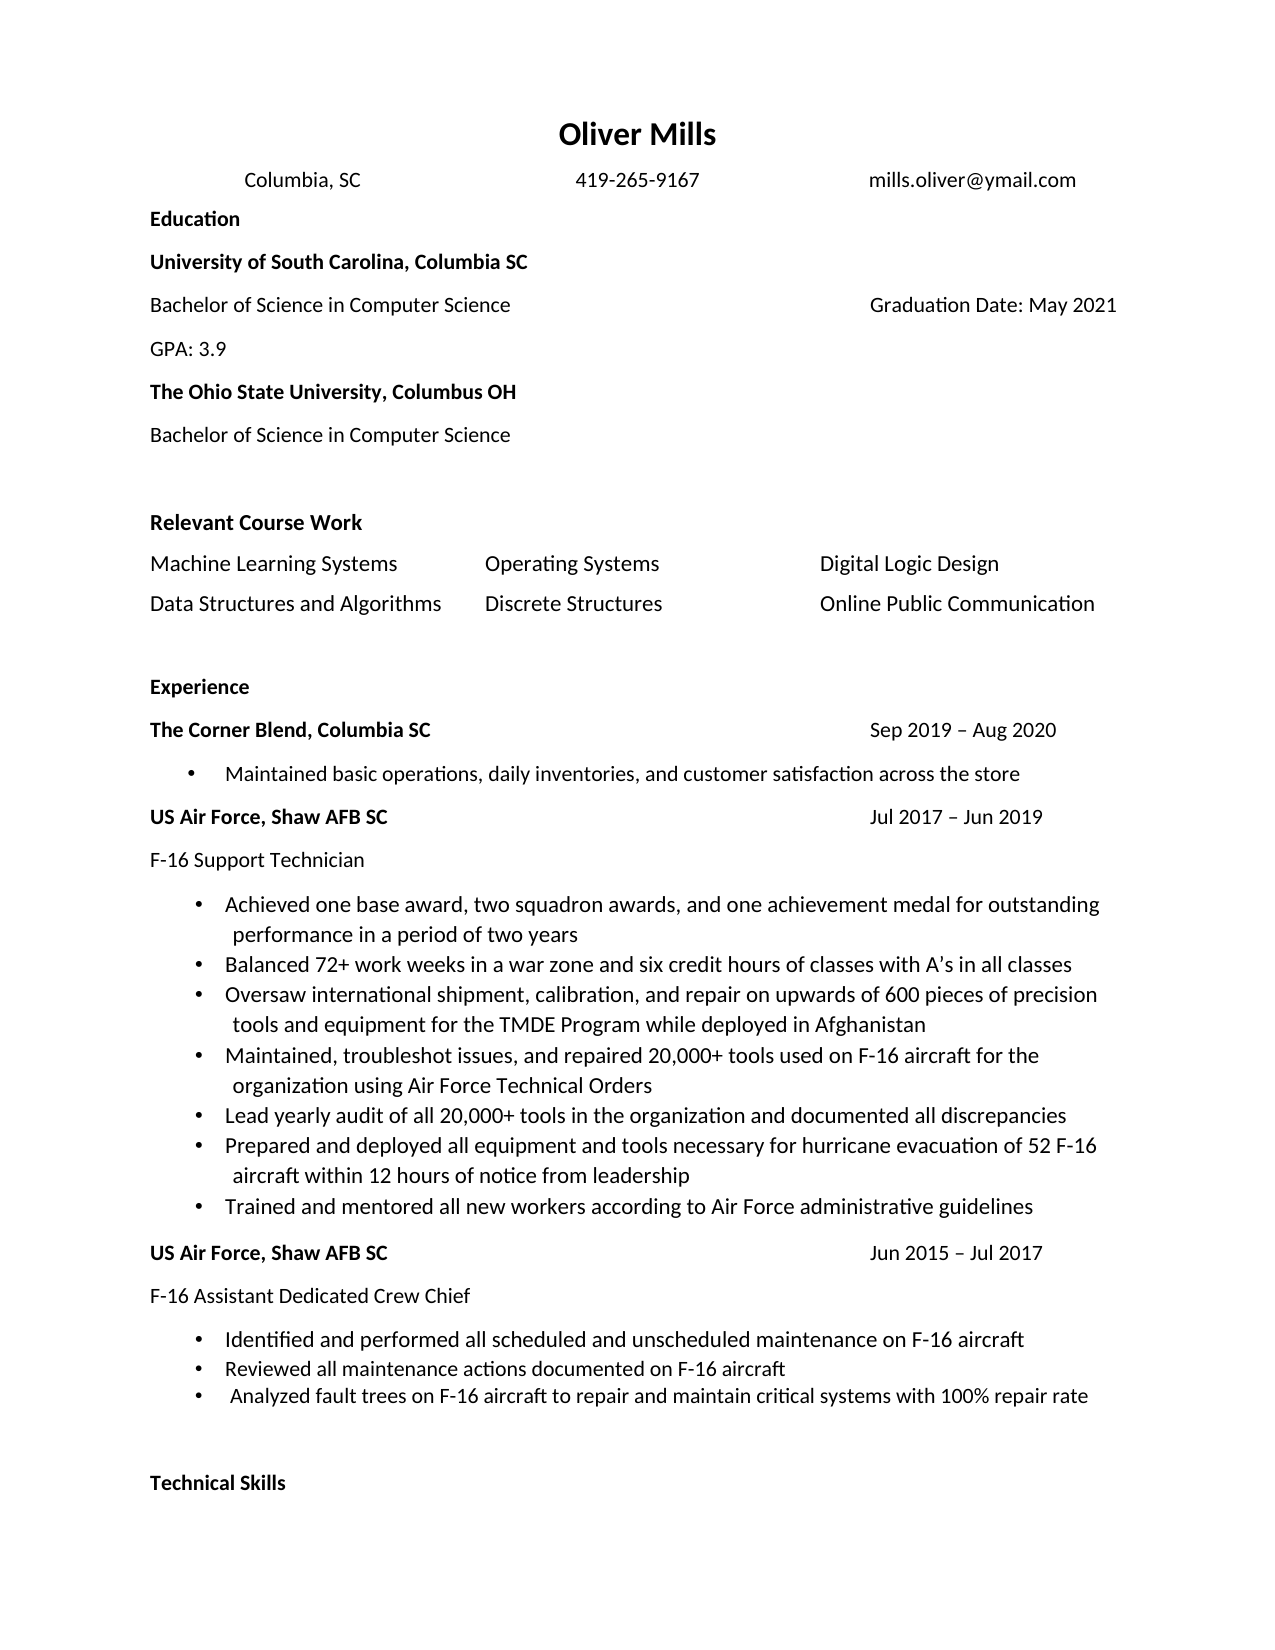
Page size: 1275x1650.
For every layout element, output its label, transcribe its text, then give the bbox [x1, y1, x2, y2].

list Analyzed fault trees on F-16 aircraft to repair and maintain critical systems with 100% repair rate [195, 1382, 1125, 1409]
text Bachelor of Science in Computer Science Graduation Date: May 2021 [150, 292, 1125, 318]
list Trained and mentored all new workers according to Air Force administrative guidelines [195, 1192, 1125, 1220]
text The Ohio State University, Columbus OH [150, 378, 1125, 405]
text Experience [150, 673, 1125, 700]
list Oversaw international shipment, calibration, and repair on upwards of 600 pieces of precision tools and equipment for the TMDE Program while deployed in Afghanistan [195, 980, 1125, 1039]
text mills.oliver@ymail.com [820, 166, 1125, 192]
text Online Public Communication [820, 589, 1125, 617]
text Digital Logic Design [820, 549, 1125, 577]
text The Corner Blend, Columbia SC Sep 2019 – Aug 2020 [150, 716, 1125, 743]
list Prepared and deployed all equipment and tools necessary for hurricane evacuation of 52 F-16 aircraft within 12 hours of notice from leadership [195, 1131, 1125, 1190]
text Operating Systems [485, 549, 790, 577]
text 419-265-9167 [485, 166, 790, 192]
list Lead yearly audit of all 20,000+ tools in the organization and documented all discrepancies [195, 1101, 1125, 1129]
text Bachelor of Science in Computer Science [150, 422, 1125, 448]
list Maintained basic operations, daily inventories, and customer satisfaction across the store [187, 760, 1125, 786]
text Columbia, SC [150, 166, 455, 192]
list Balanced 72+ work weeks in a war zone and six credit hours of classes with A’s in all classes [195, 950, 1125, 978]
text F-16 Assistant Dedicated Crew Chief [150, 1282, 1125, 1309]
text US Air Force, Shaw AFB SC Jun 2015 – Jul 2017 [150, 1239, 1125, 1265]
list Maintained, troubleshot issues, and repaired 20,000+ tools used on F-16 aircraft for the organization using Air Force Technical Orders [195, 1041, 1125, 1099]
text Relevant Course Work [150, 508, 1125, 536]
text US Air Force, Shaw AFB SC Jul 2017 – Jun 2019 [150, 803, 1125, 830]
text Machine Learning Systems [150, 549, 455, 577]
text F-16 Support Technician [150, 846, 1125, 873]
list Achieved one base award, two squadron awards, and one achievement medal for outstanding performance in a period of two years [195, 890, 1125, 948]
list Identified and performed all scheduled and unscheduled maintenance on F-16 aircraft [195, 1325, 1125, 1353]
text University of South Carolina, Columbia SC [150, 248, 1125, 275]
text Education [150, 205, 1125, 232]
text Discrete Structures [485, 589, 790, 617]
text GPA: 3.9 [150, 335, 1125, 362]
text Oliver Mills [150, 112, 1125, 153]
text Technical Skills [150, 1469, 1125, 1496]
list Reviewed all maintenance actions documented on F-16 aircraft [195, 1356, 1125, 1382]
text Data Structures and Algorithms [150, 589, 455, 617]
